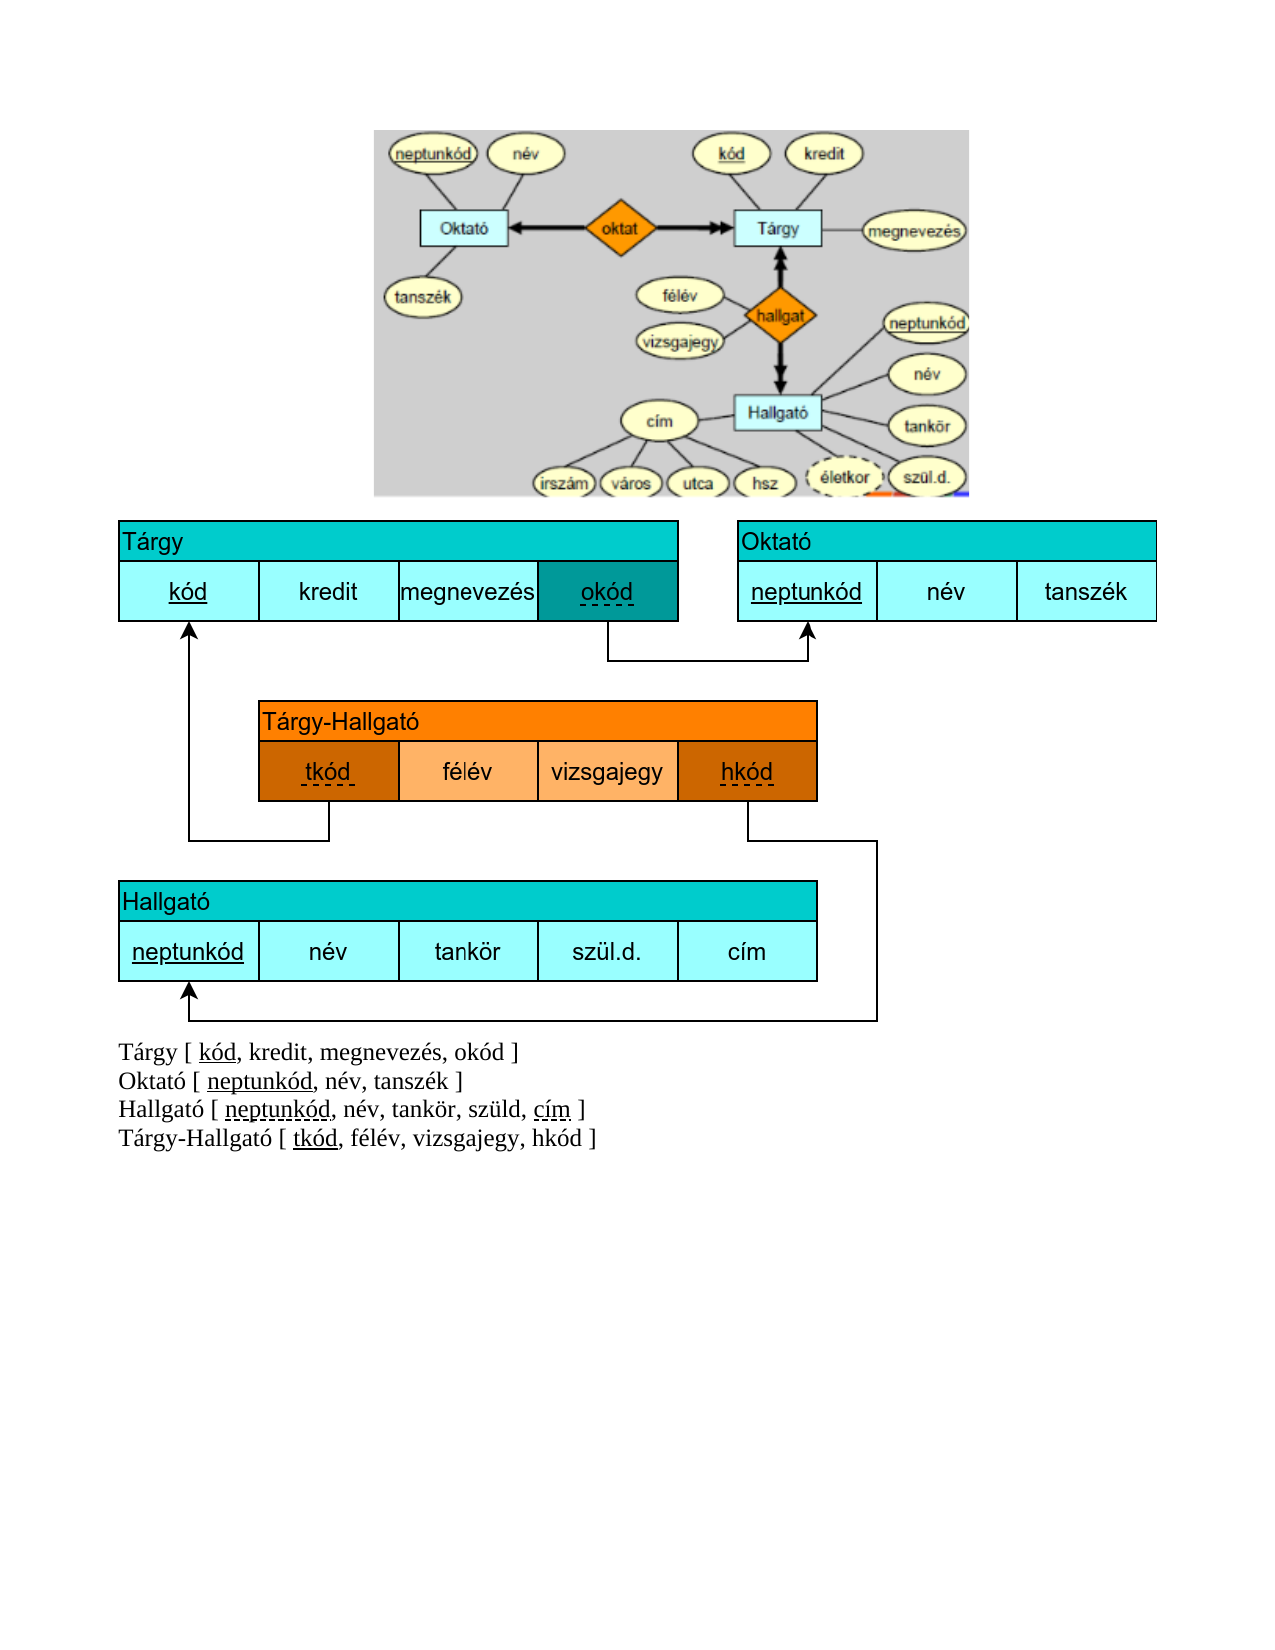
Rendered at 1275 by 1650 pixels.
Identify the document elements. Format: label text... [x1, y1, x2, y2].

text Hallgató [ neptunkód, név, tankör, szüld, cím ] [118, 1094, 1157, 1123]
text Tárgy-Hallgató [ tkód, félév, vizsgajegy, hkód ] [118, 1123, 1157, 1152]
text Oktató [ neptunkód, név, tanszék ] [118, 1066, 1157, 1094]
picture [118, 520, 1157, 1037]
picture [373, 130, 970, 499]
text Tárgy [ kód, kredit, megnevezés, okód ] [118, 1037, 1157, 1066]
